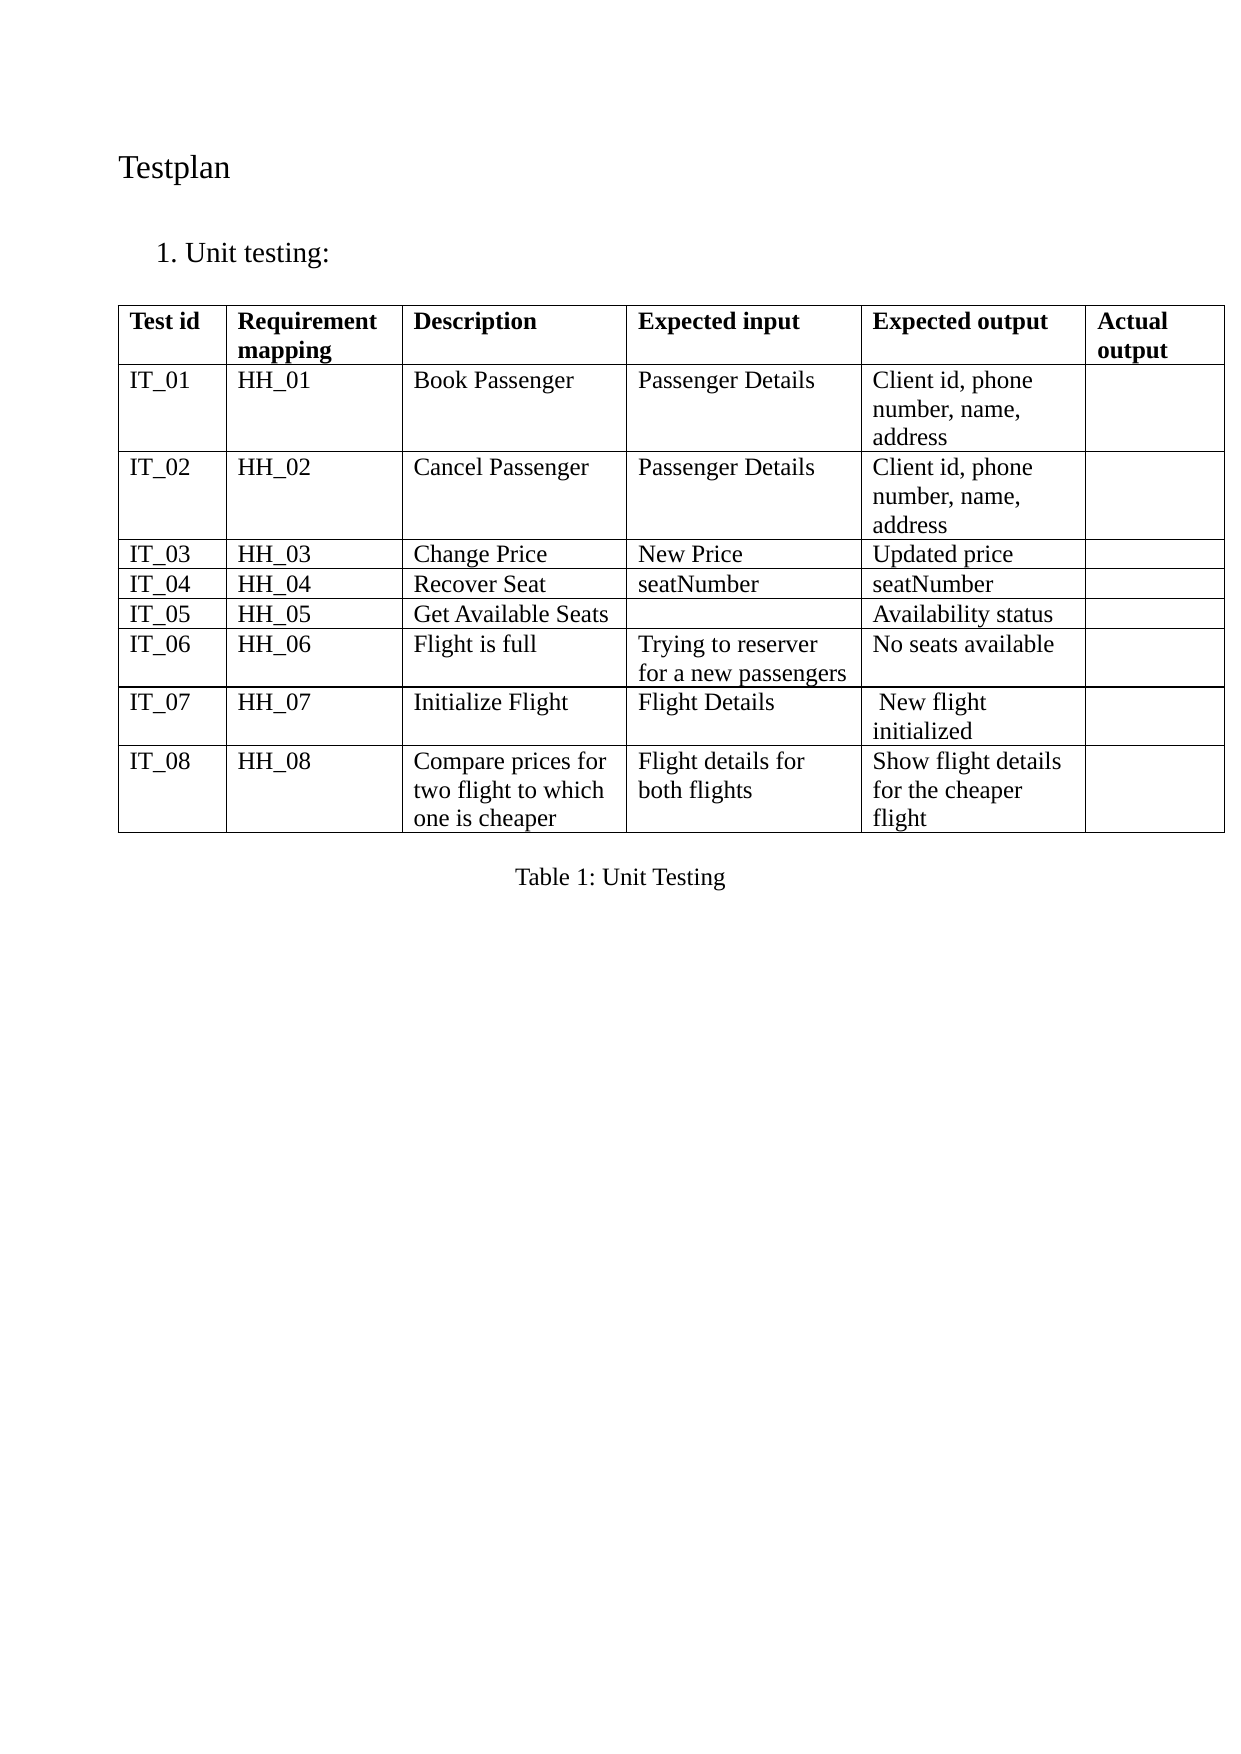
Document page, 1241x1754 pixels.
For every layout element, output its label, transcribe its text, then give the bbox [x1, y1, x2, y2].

table_cell IT_05 [119, 599, 226, 628]
table_cell Cancel Passenger [403, 452, 626, 538]
table_header Expected output [862, 306, 1085, 364]
table_cell [1086, 569, 1224, 598]
table_cell IT_07 [119, 688, 226, 745]
table_cell Show flight details for the cheaper flight [862, 746, 1085, 832]
table_cell [1086, 746, 1224, 832]
text Testplan [118, 147, 1122, 185]
table_cell [627, 599, 861, 628]
table_cell Passenger Details [627, 365, 861, 451]
table_cell [1086, 688, 1224, 745]
table_cell IT_06 [119, 629, 226, 686]
table_cell [1086, 452, 1224, 538]
table_cell HH_04 [227, 569, 402, 598]
table_header Requirement mapping [227, 306, 402, 364]
table_cell Recover Seat [403, 569, 626, 598]
table_header Expected input [627, 306, 861, 364]
table_cell seatNumber [862, 569, 1085, 598]
table_cell IT_04 [119, 569, 226, 598]
table_header Description [403, 306, 626, 364]
table_header Test id [119, 306, 226, 364]
table_cell [1086, 629, 1224, 686]
table_cell IT_02 [119, 452, 226, 538]
table_cell Flight is full [403, 629, 626, 686]
table_cell HH_03 [227, 540, 402, 568]
table_cell Flight Details [627, 688, 861, 745]
table_cell HH_05 [227, 599, 402, 628]
table_cell New flight initialized [862, 688, 1085, 745]
table_header Actual output [1086, 306, 1224, 364]
table_cell HH_01 [227, 365, 402, 451]
table_cell No seats available [862, 629, 1085, 686]
table_cell Initialize Flight [403, 688, 626, 745]
table_cell Compare prices for two flight to which one is cheaper [403, 746, 626, 832]
table_cell HH_02 [227, 452, 402, 538]
table_cell IT_03 [119, 540, 226, 568]
text Table 1: Unit Testing [118, 862, 1122, 891]
table_cell New Price [627, 540, 861, 568]
table_cell Book Passenger [403, 365, 626, 451]
table_cell seatNumber [627, 569, 861, 598]
table_cell Change Price [403, 540, 626, 568]
table_cell [1086, 540, 1224, 568]
table_cell HH_07 [227, 688, 402, 745]
table_cell IT_01 [119, 365, 226, 451]
table_cell Availability status [862, 599, 1085, 628]
table_cell [1086, 365, 1224, 451]
table_cell [1086, 599, 1224, 628]
table_cell Get Available Seats [403, 599, 626, 628]
table_cell Passenger Details [627, 452, 861, 538]
table_cell Updated price [862, 540, 1085, 568]
table_cell Trying to reserver for a new passengers [627, 629, 861, 686]
table_cell Flight details for both flights [627, 746, 861, 832]
table_cell HH_06 [227, 629, 402, 686]
table_cell Client id, phone number, name, address [862, 365, 1085, 451]
subtitle 1. Unit testing: [118, 235, 1122, 268]
table_cell IT_08 [119, 746, 226, 832]
table_cell Client id, phone number, name, address [862, 452, 1085, 538]
table_cell HH_08 [227, 746, 402, 832]
